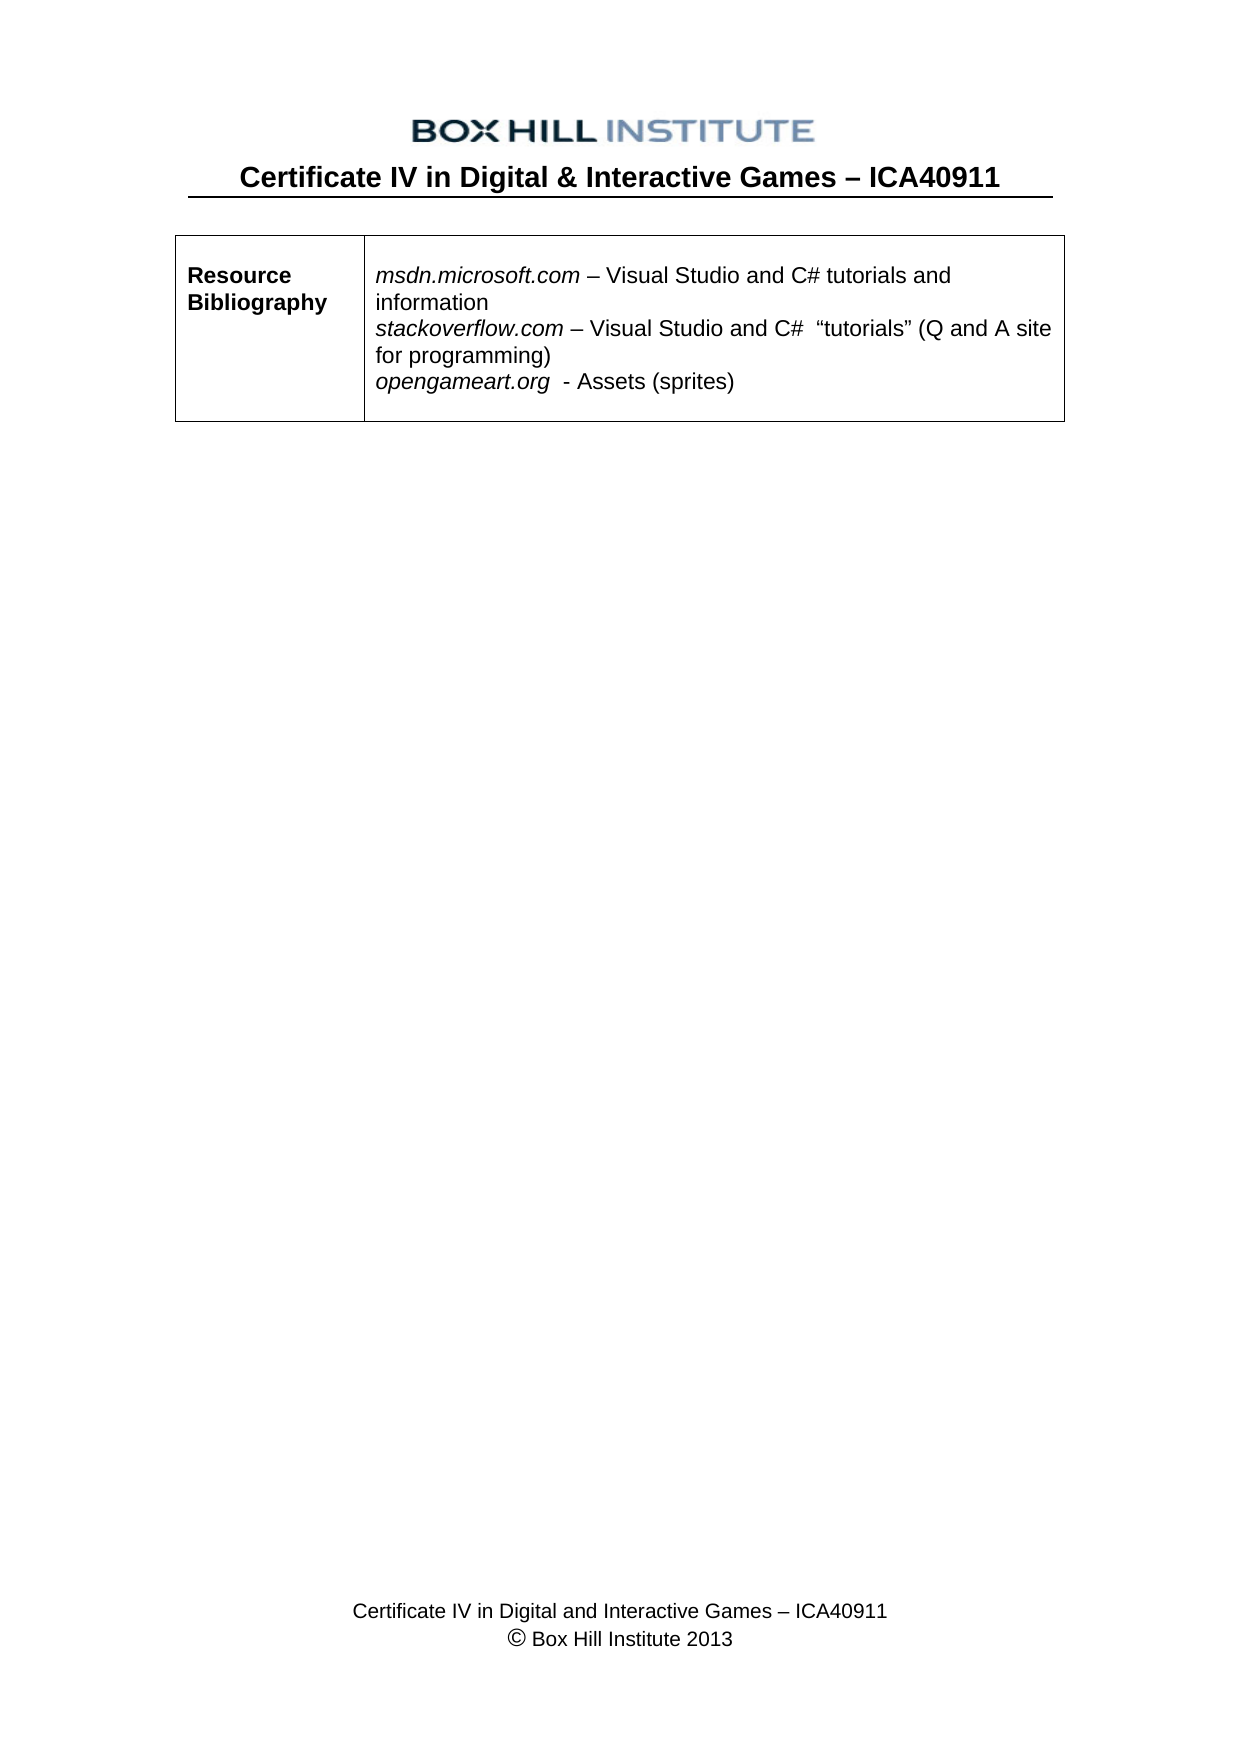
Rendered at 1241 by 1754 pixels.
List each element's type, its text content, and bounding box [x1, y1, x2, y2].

table_cell msdn.microsoft.com – Visual Studio and C# tutorials and information stackoverflow.com – Visual Studio and C# “tutorials” (Q and A site for programming) opengameart.org - Assets (sprites) [365, 236, 1064, 421]
picture [410, 111, 830, 152]
table_cell Resource Bibliography [176, 236, 364, 421]
